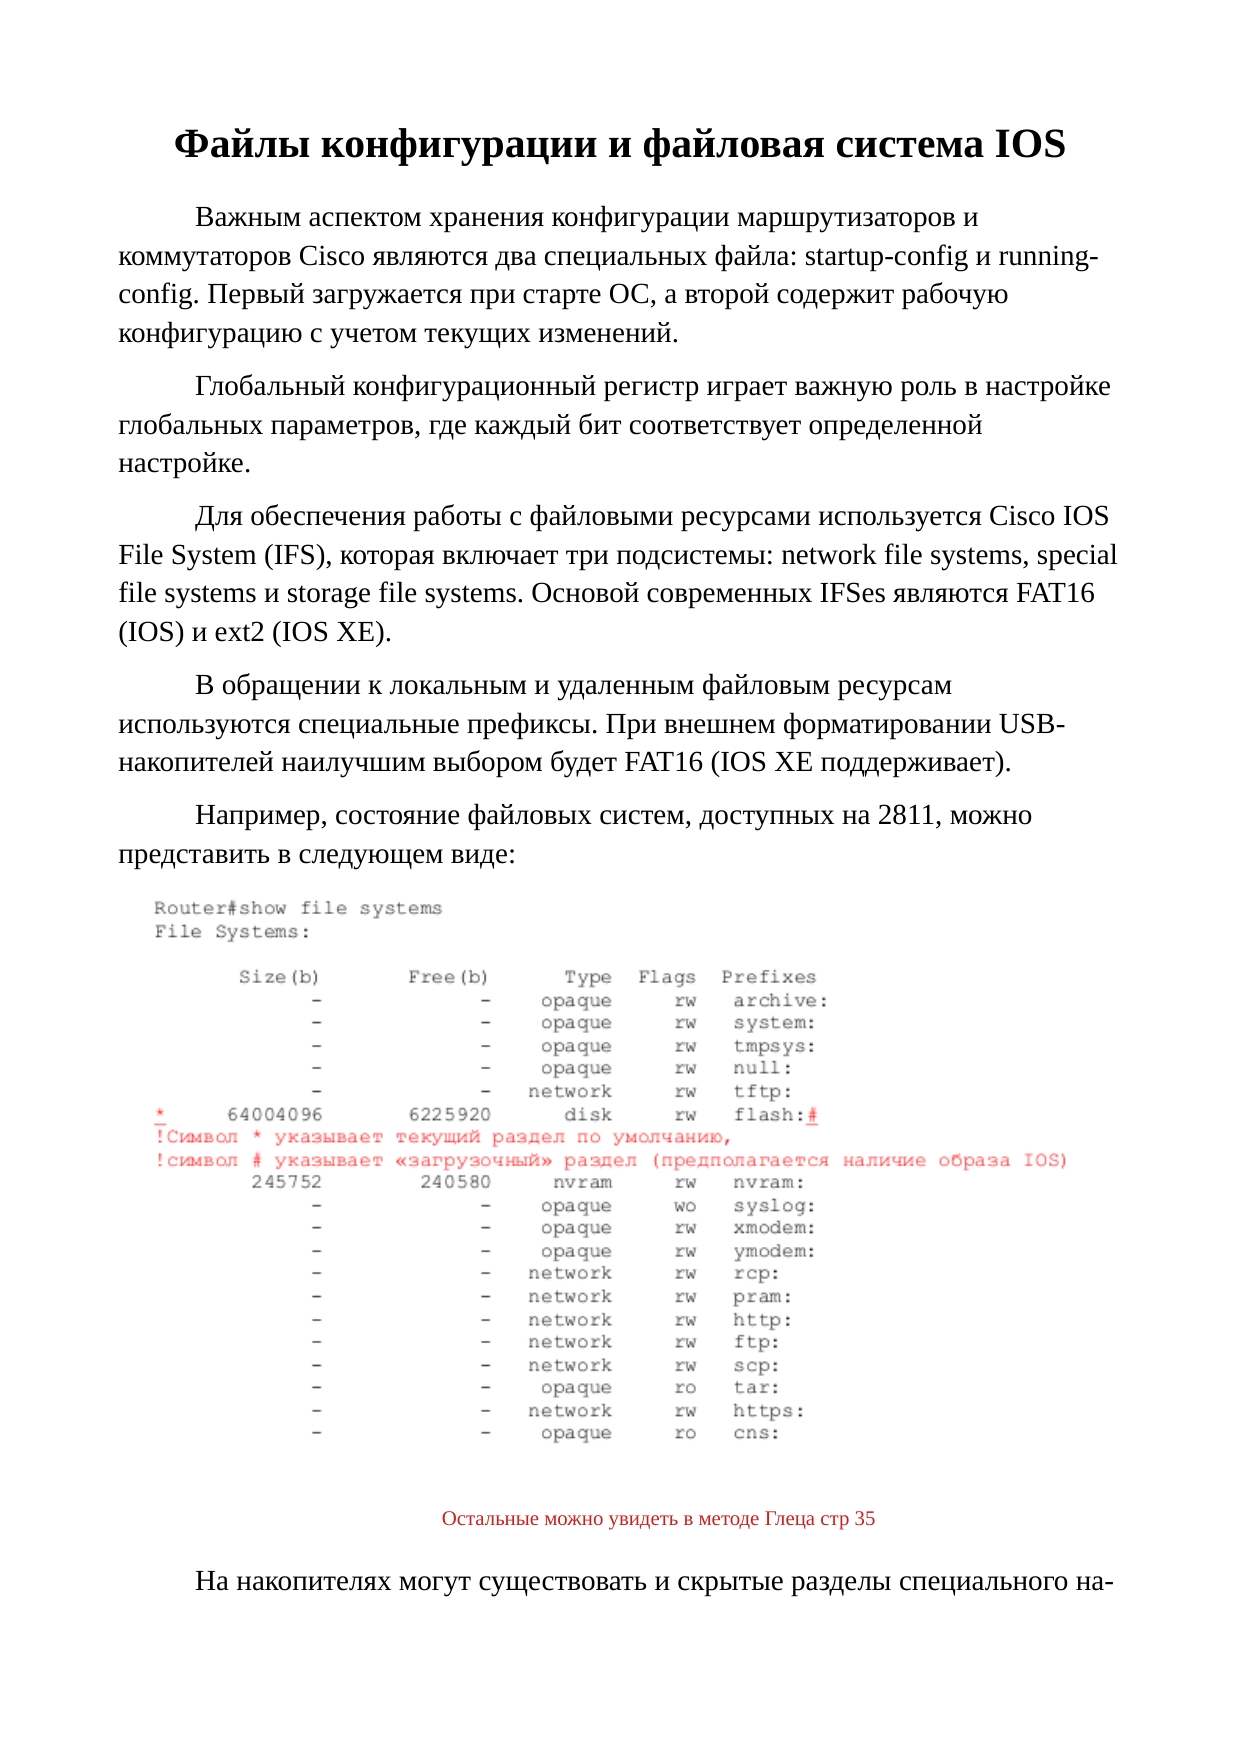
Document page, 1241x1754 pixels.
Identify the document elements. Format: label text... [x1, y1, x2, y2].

text Для обеспечения работы с файловыми ресурсами используется Cisco IOS File System (IFS), которая включает три подсистемы: network file systems, special file systems и storage file systems. Основой современных IFSes являются FAT16 (IOS) и ext2 (IOS XE). [118, 498, 1122, 648]
text Важным аспектом хранения конфигурации маршрутизаторов и коммутаторов Cisco являются два специальных файла: startup-config и running-config. Первый загружается при старте ОС, а второй содержит рабочую конфигурацию с учетом текущих изменений. [118, 199, 1122, 349]
text Глобальный конфигурационный регистр играет важную роль в настройке глобальных параметров, где каждый бит соответствует определенной настройке. [118, 368, 1122, 479]
text Файлы конфигурации и файловая система IOS [118, 118, 1122, 166]
text В обращении к локальным и удаленным файловым ресурсам используются специальные префиксы. При внешнем форматировании USB-накопителей наилучшим выбором будет FAT16 (IOS XE поддерживает). [118, 667, 1122, 778]
text Например, состояние файловых систем, доступных на 2811, можно представить в следующем виде: [118, 797, 1122, 869]
text На накопителях могут существовать и скрытые разделы специального на- [118, 1563, 1122, 1597]
picture [146, 889, 1095, 1473]
text Остальные можно увидеть в методе Глеца стр 35 [118, 1506, 1122, 1530]
